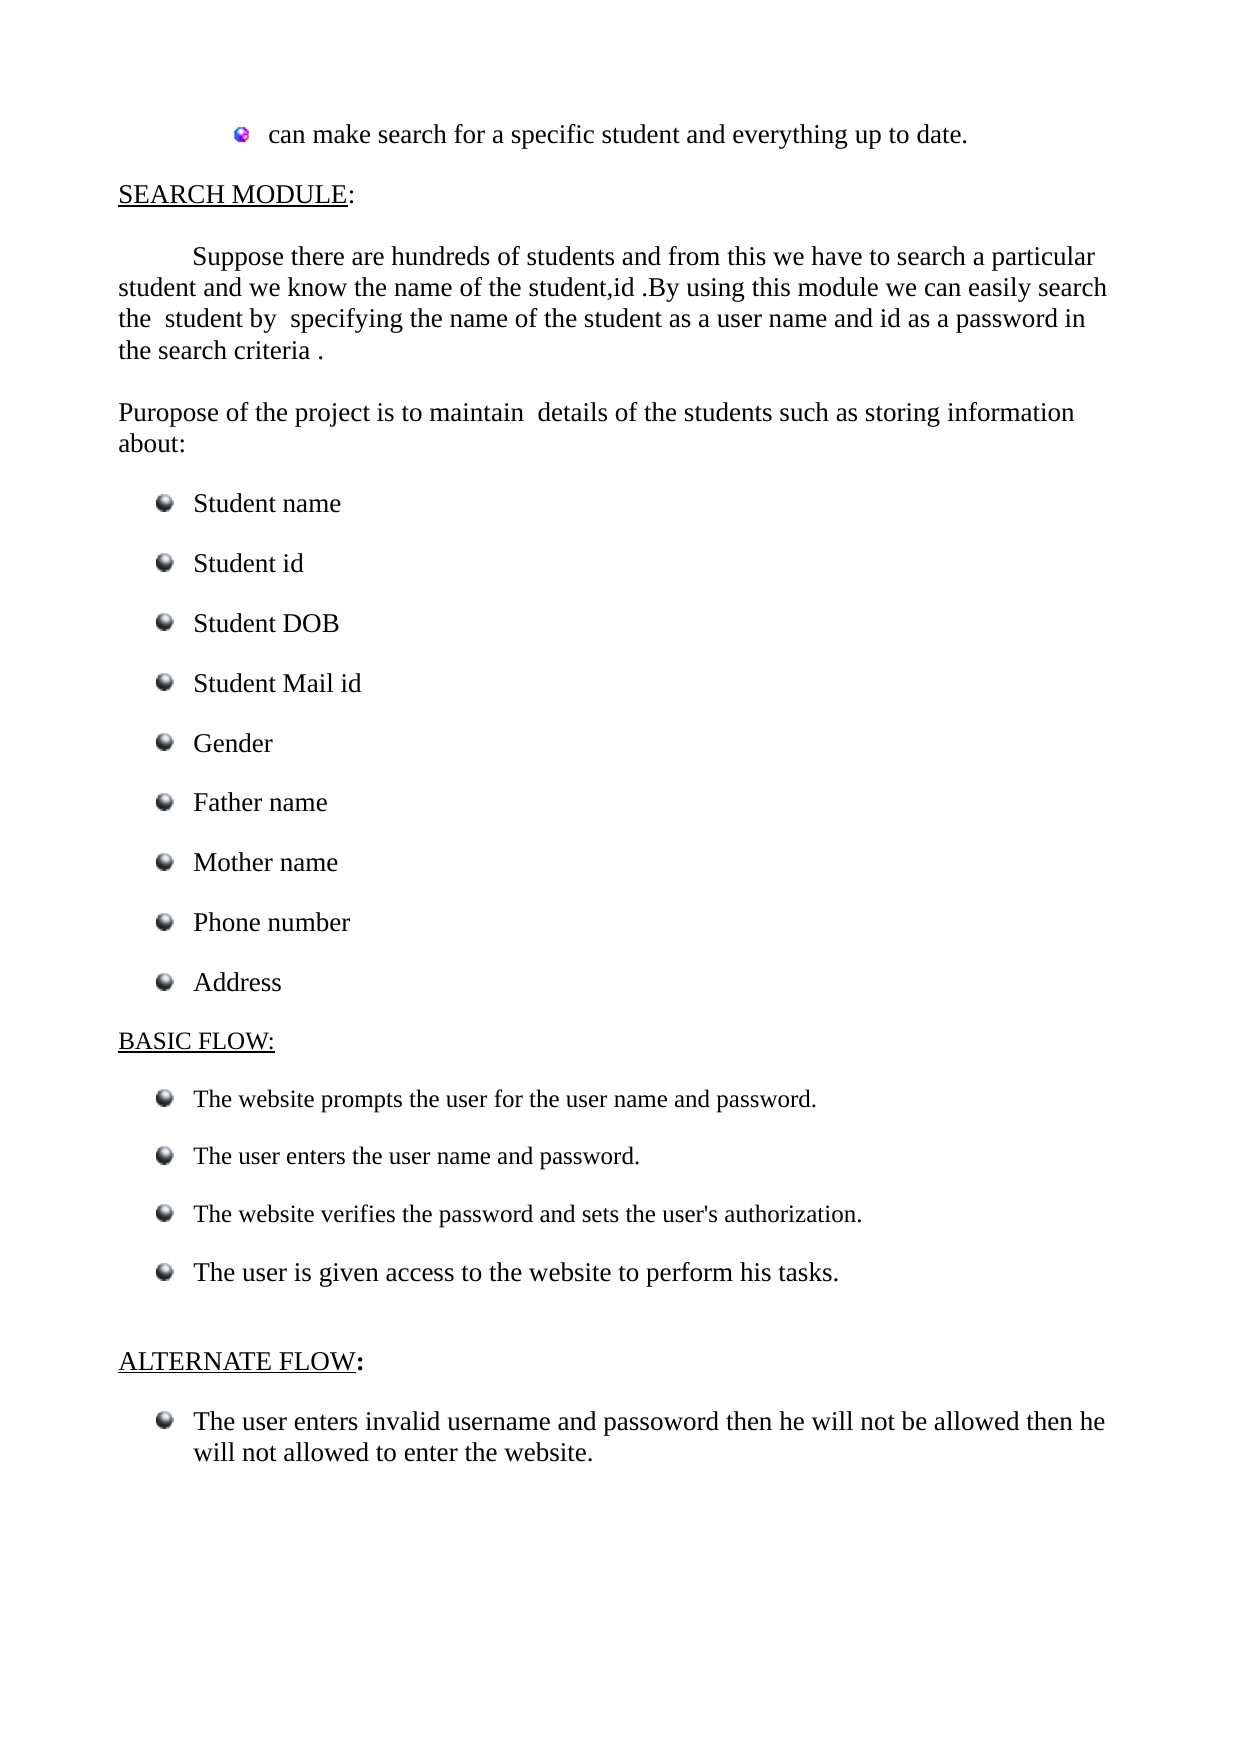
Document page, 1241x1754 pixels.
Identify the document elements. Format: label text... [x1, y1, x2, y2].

list Address [156, 966, 1122, 997]
picture [156, 1263, 174, 1281]
list Father name [156, 787, 1122, 818]
picture [156, 1204, 174, 1222]
list The website prompts the user for the user name and password. [156, 1084, 1122, 1112]
text SEARCH MODULE: [118, 178, 1122, 209]
picture [156, 1411, 174, 1429]
text Puropose of the project is to maintain details of the students such as storing information about: [118, 396, 1122, 458]
list The user enters the user name and password. [156, 1141, 1122, 1170]
picture [156, 613, 174, 631]
text ALTERNATE FLOW: [118, 1345, 1122, 1376]
list Gender [156, 727, 1122, 758]
picture [156, 853, 174, 871]
picture [156, 553, 174, 572]
list can make search for a specific student and everything up to date. [231, 118, 1122, 149]
picture [156, 673, 174, 691]
list Student Mail id [156, 667, 1122, 698]
list Student id [156, 547, 1122, 578]
picture [156, 1089, 174, 1107]
list The website verifies the password and sets the user's authorization. [156, 1199, 1122, 1227]
picture [156, 973, 174, 991]
picture [156, 913, 174, 931]
text Suppose there are hundreds of students and from this we have to search a particular student and we know the name of the student,id .By using this module we can easily search the student by specifying the name of the student as a user name and id as a password in the search criteria . [118, 240, 1122, 365]
picture [156, 733, 174, 751]
picture [156, 1146, 174, 1165]
picture [156, 793, 174, 811]
list Student DOB [156, 607, 1122, 638]
list Student name [156, 487, 1122, 518]
list The user enters invalid username and passoword then he will not be allowed then he will not allowed to enter the website. [156, 1405, 1122, 1467]
list The user is given access to the website to perform his tasks. [156, 1256, 1122, 1287]
picture [156, 494, 174, 512]
picture [231, 124, 251, 144]
list Phone number [156, 906, 1122, 937]
list Mother name [156, 846, 1122, 878]
text BASIC FLOW: [118, 1026, 1122, 1055]
